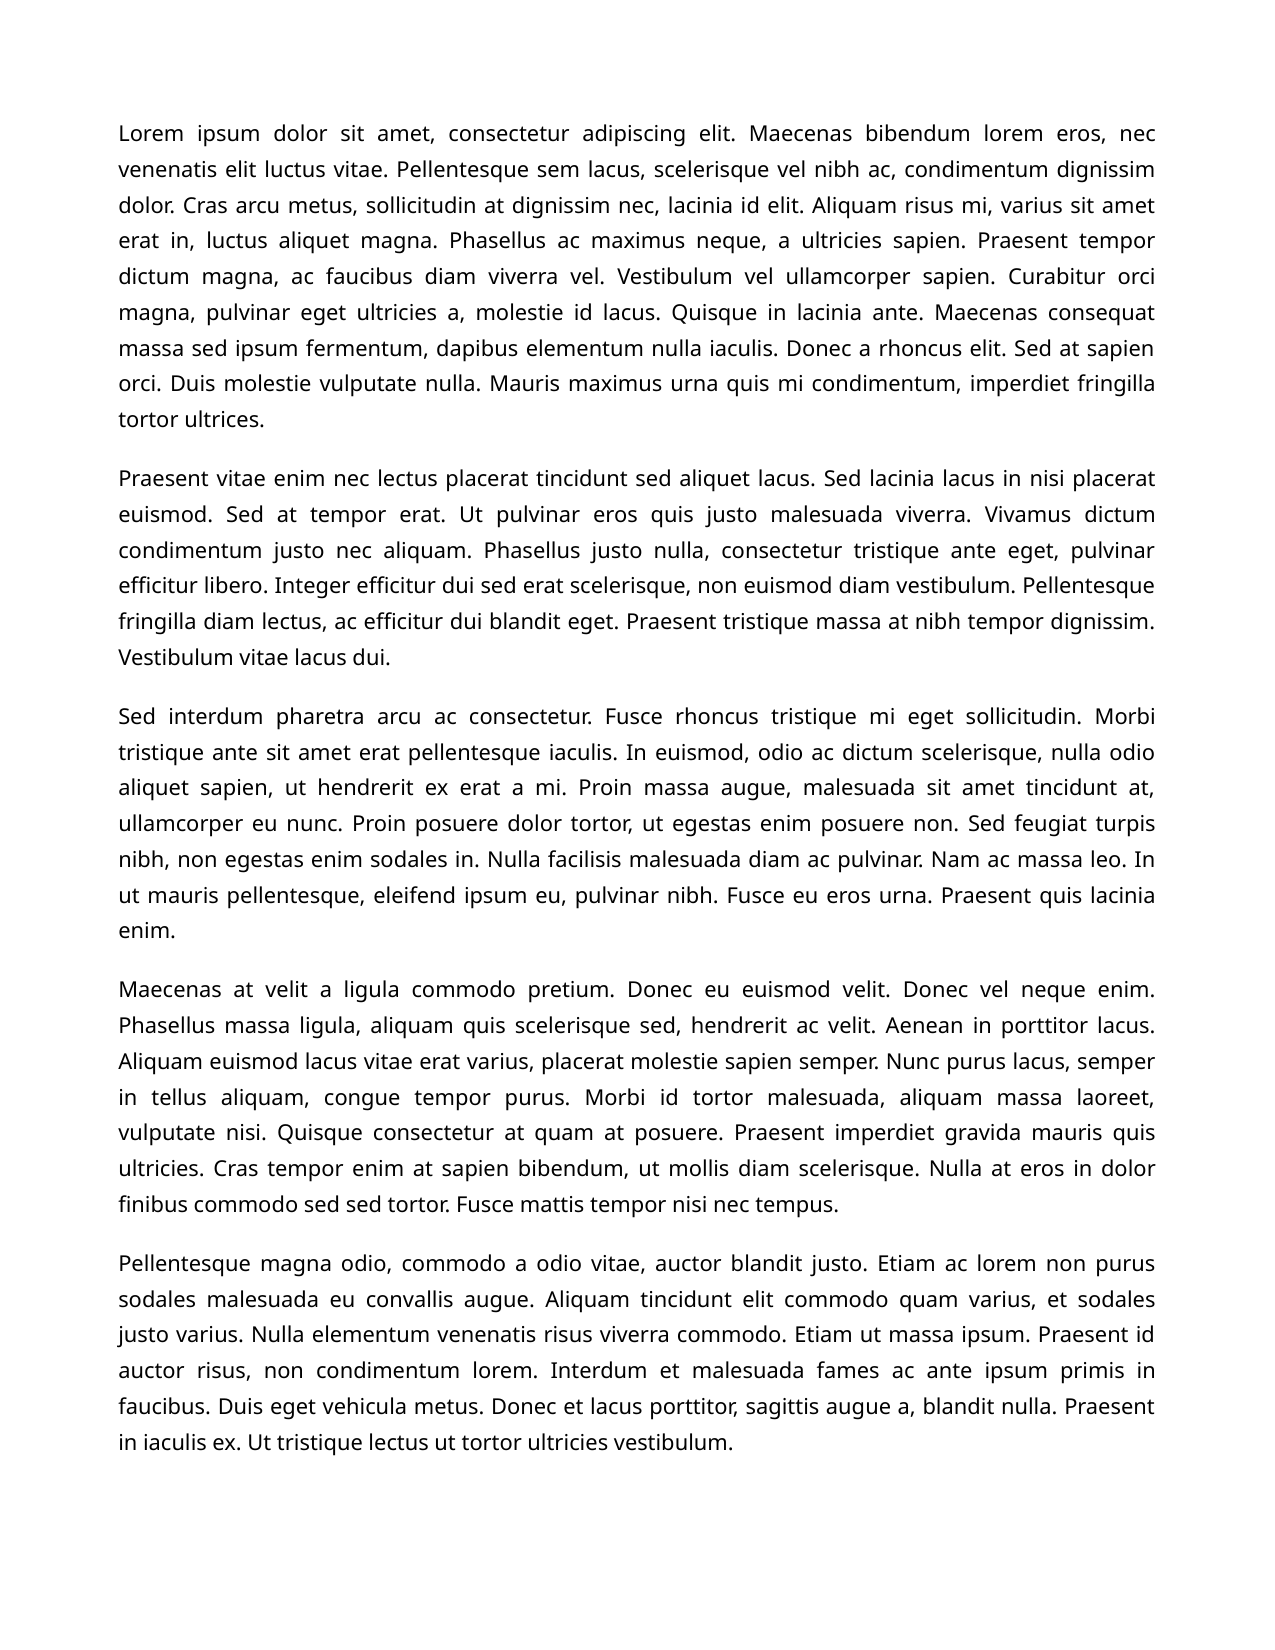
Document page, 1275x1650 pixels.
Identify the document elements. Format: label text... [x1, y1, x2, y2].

text Maecenas at velit a ligula commodo pretium. Donec eu euismod velit. Donec vel neque enim. Phasellus massa ligula, aliquam quis scelerisque sed, hendrerit ac velit. Aenean in porttitor lacus. Aliquam euismod lacus vitae erat varius, placerat molestie sapien semper. Nunc purus lacus, semper in tellus aliquam, congue tempor purus. Morbi id tortor malesuada, aliquam massa laoreet, vulputate nisi. Quisque consectetur at quam at posuere. Praesent imperdiet gravida mauris quis ultricies. Cras tempor enim at sapien bibendum, ut mollis diam scelerisque. Nulla at eros in dolor finibus commodo sed sed tortor. Fusce mattis tempor nisi nec tempus. [118, 974, 1157, 1219]
text Lorem ipsum dolor sit amet, consectetur adipiscing elit. Maecenas bibendum lorem eros, nec venenatis elit luctus vitae. Pellentesque sem lacus, scelerisque vel nibh ac, condimentum dignissim dolor. Cras arcu metus, sollicitudin at dignissim nec, lacinia id elit. Aliquam risus mi, varius sit amet erat in, luctus aliquet magna. Phasellus ac maximus neque, a ultricies sapien. Praesent tempor dictum magna, ac faucibus diam viverra vel. Vestibulum vel ullamcorper sapien. Curabitur orci magna, pulvinar eget ultricies a, molestie id lacus. Quisque in lacinia ante. Maecenas consequat massa sed ipsum fermentum, dapibus elementum nulla iaculis. Donec a rhoncus elit. Sed at sapien orci. Duis molestie vulputate nulla. Mauris maximus urna quis mi condimentum, imperdiet fringilla tortor ultrices. [118, 118, 1157, 434]
text Pellentesque magna odio, commodo a odio vitae, auctor blandit justo. Etiam ac lorem non purus sodales malesuada eu convallis augue. Aliquam tincidunt elit commodo quam varius, et sodales justo varius. Nulla elementum venenatis risus viverra commodo. Etiam ut massa ipsum. Praesent id auctor risus, non condimentum lorem. Interdum et malesuada fames ac ante ipsum primis in faucibus. Duis eget vehicula metus. Donec et lacus porttitor, sagittis augue a, blandit nulla. Praesent in iaculis ex. Ut tristique lectus ut tortor ultricies vestibulum. [118, 1248, 1157, 1456]
text Sed interdum pharetra arcu ac consectetur. Fusce rhoncus tristique mi eget sollicitudin. Morbi tristique ante sit amet erat pellentesque iaculis. In euismod, odio ac dictum scelerisque, nulla odio aliquet sapien, ut hendrerit ex erat a mi. Proin massa augue, malesuada sit amet tincidunt at, ullamcorper eu nunc. Proin posuere dolor tortor, ut egestas enim posuere non. Sed feugiat turpis nibh, non egestas enim sodales in. Nulla facilisis malesuada diam ac pulvinar. Nam ac massa leo. In ut mauris pellentesque, eleifend ipsum eu, pulvinar nibh. Fusce eu eros urna. Praesent quis lacinia enim. [118, 701, 1157, 945]
text Praesent vitae enim nec lectus placerat tincidunt sed aliquet lacus. Sed lacinia lacus in nisi placerat euismod. Sed at tempor erat. Ut pulvinar eros quis justo malesuada viverra. Vivamus dictum condimentum justo nec aliquam. Phasellus justo nulla, consectetur tristique ante eget, pulvinar efficitur libero. Integer efficitur dui sed erat scelerisque, non euismod diam vestibulum. Pellentesque fringilla diam lectus, ac efficitur dui blandit eget. Praesent tristique massa at nibh tempor dignissim. Vestibulum vitae lacus dui. [118, 463, 1157, 672]
